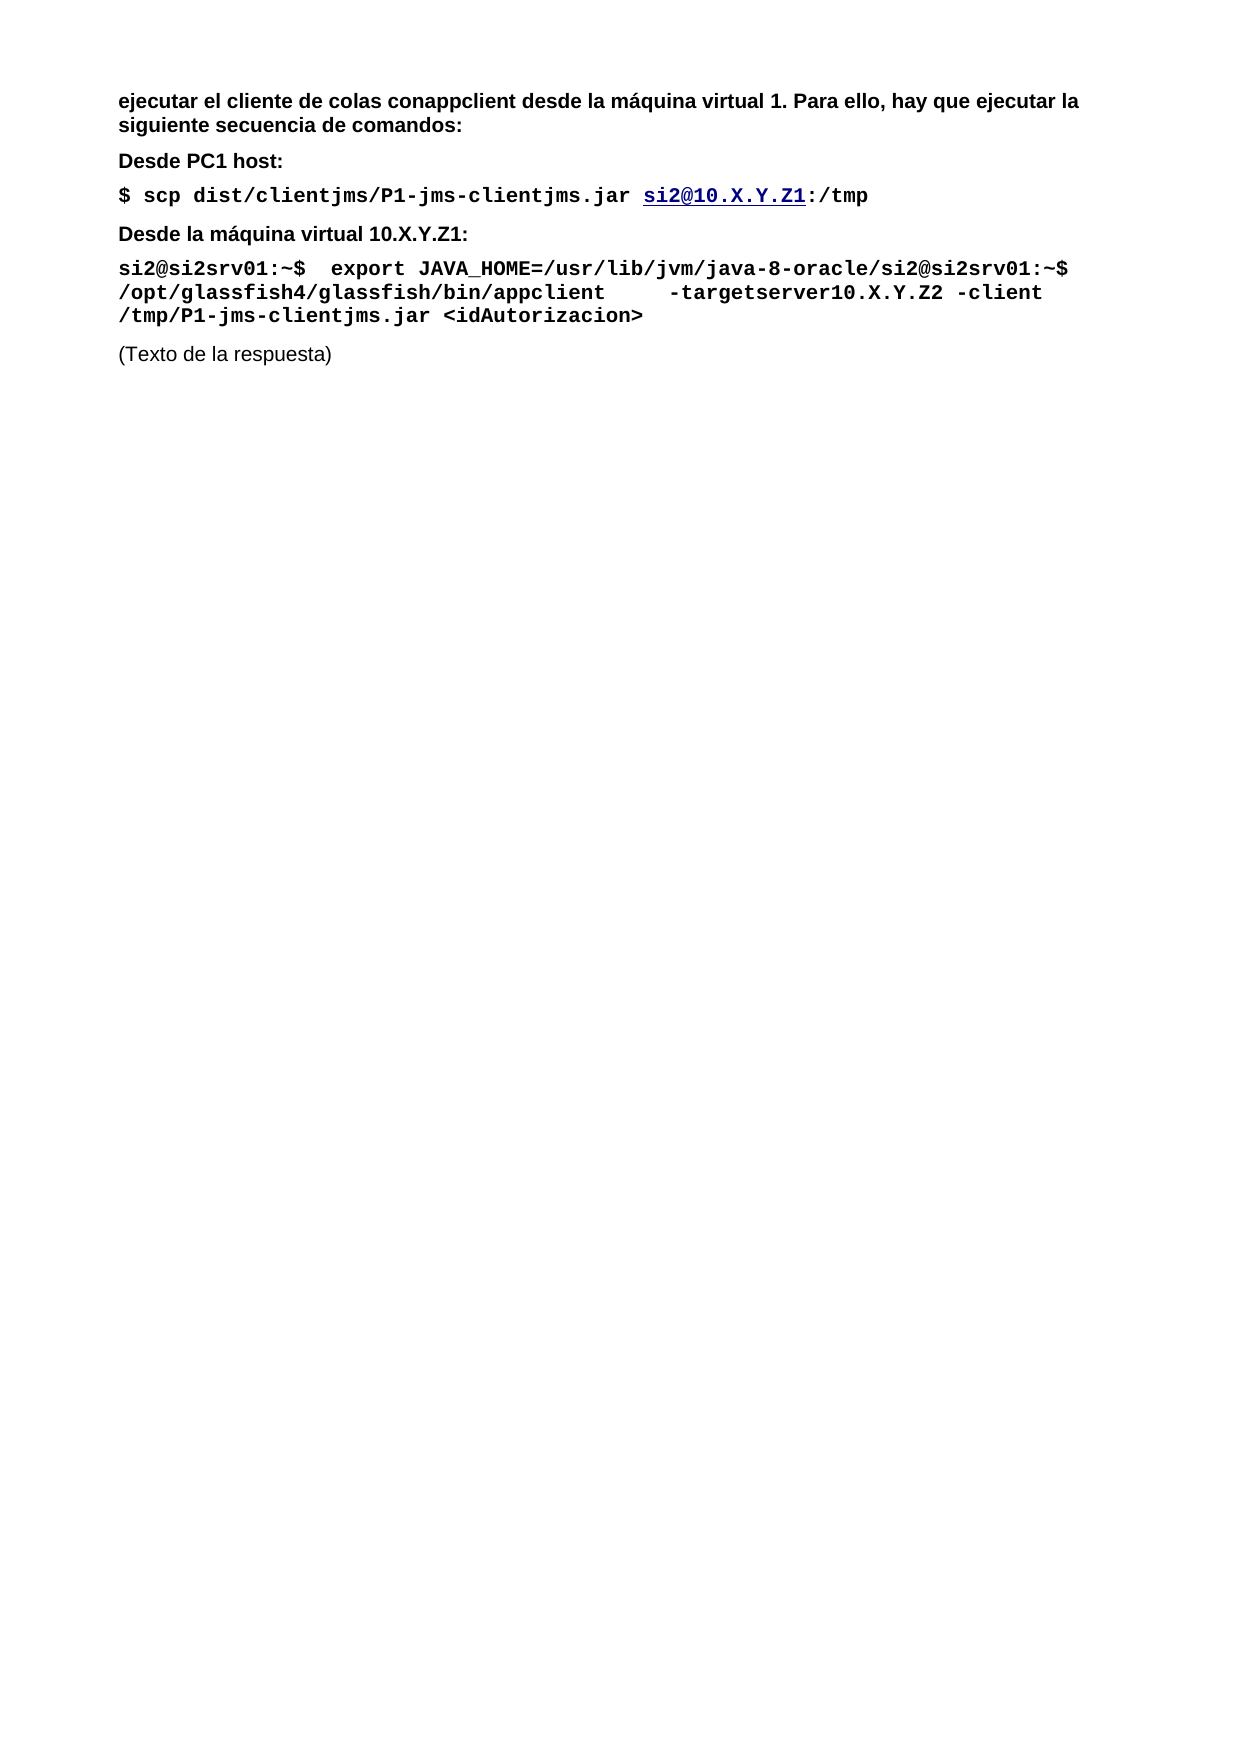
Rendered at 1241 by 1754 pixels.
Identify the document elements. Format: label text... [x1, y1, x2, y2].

subtitle Desde PC1 host: [118, 149, 1122, 173]
subtitle (Texto de la respuesta) [118, 341, 1122, 365]
subtitle Desde la máquina virtual 10.X.Y.Z1: [118, 222, 1122, 246]
subtitle si2@si2srv01:~$ export JAVA_HOME=/usr/lib/jvm/java-8-oracle/si2@si2srv01:~$ /opt/glassfish4/glassfish/bin/appclient -targetserver10.X.Y.Z2 -client /tmp/P1-jms-clientjms.jar <idAutorizacion> [118, 258, 1122, 329]
subtitle $ scp dist/clientjms/P1-jms-clientjms.jar si2@10.X.Y.Z1:/tmp [118, 185, 1122, 209]
subtitle ejecutar el cliente de colas conappclient desde la máquina virtual 1. Para ello, hay que ejecutar la siguiente secuencia de comandos: [118, 88, 1122, 136]
